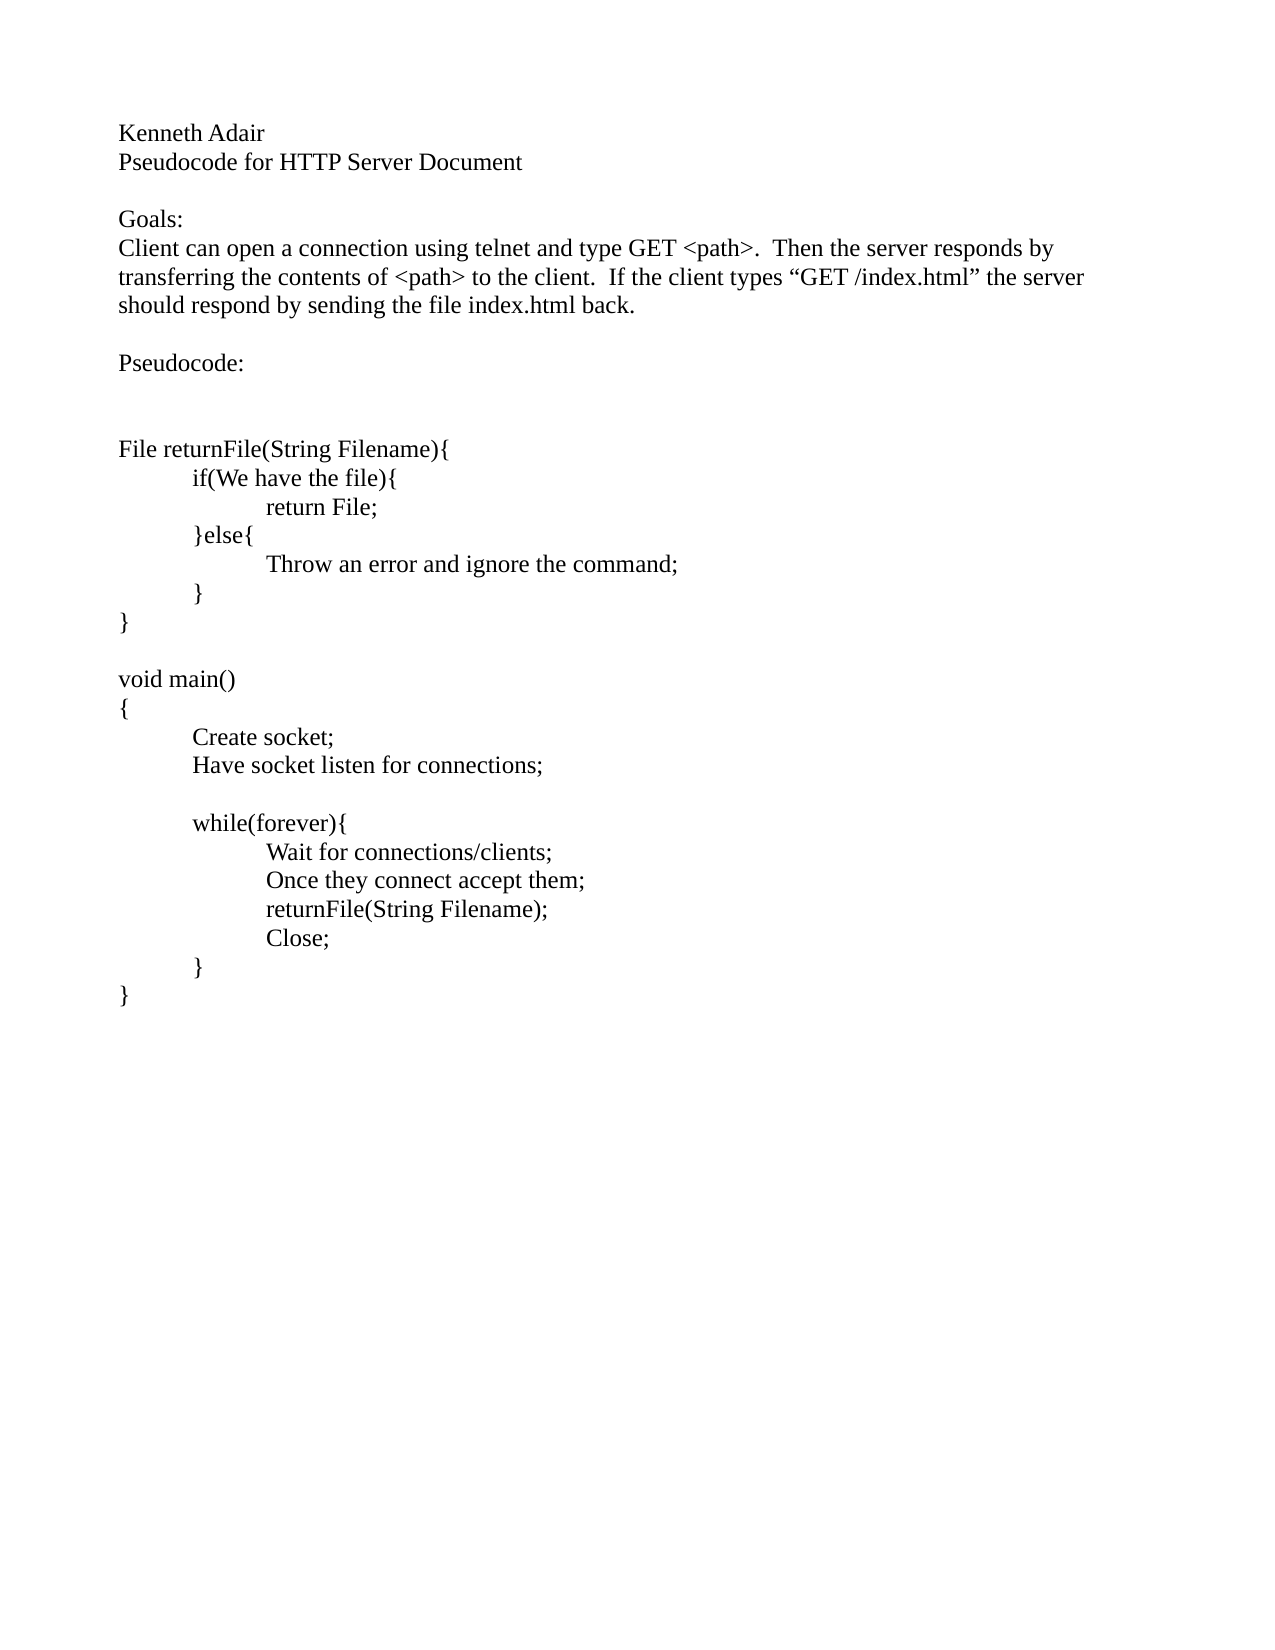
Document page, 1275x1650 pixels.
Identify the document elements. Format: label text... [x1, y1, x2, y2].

text while(forever){ [118, 808, 1157, 837]
text Close; [118, 923, 1157, 952]
text Kenneth Adair [118, 118, 1157, 147]
text Have socket listen for connections; [118, 751, 1157, 779]
text Pseudocode for HTTP Server Document [118, 147, 1157, 176]
text } [118, 578, 1157, 607]
text } [118, 607, 1157, 636]
text Goals: [118, 204, 1157, 233]
text { [118, 693, 1157, 722]
text if(We have the file){ [118, 463, 1157, 492]
text } [118, 952, 1157, 981]
text Create socket; [118, 722, 1157, 751]
text Throw an error and ignore the command; [118, 549, 1157, 578]
text } [118, 981, 1157, 1009]
text Once they connect accept them; [118, 866, 1157, 894]
text returnFile(String Filename); [118, 894, 1157, 923]
text }else{ [118, 521, 1157, 549]
text return File; [118, 492, 1157, 521]
text Wait for connections/clients; [118, 837, 1157, 866]
text Client can open a connection using telnet and type GET <path>. Then the server responds by transferring the contents of <path> to the client. If the client types “GET /index.html” the server should respond by sending the file index.html back. [118, 233, 1157, 319]
text Pseudocode: [118, 348, 1157, 377]
text void main() [118, 664, 1157, 693]
text File returnFile(String Filename){ [118, 434, 1157, 463]
